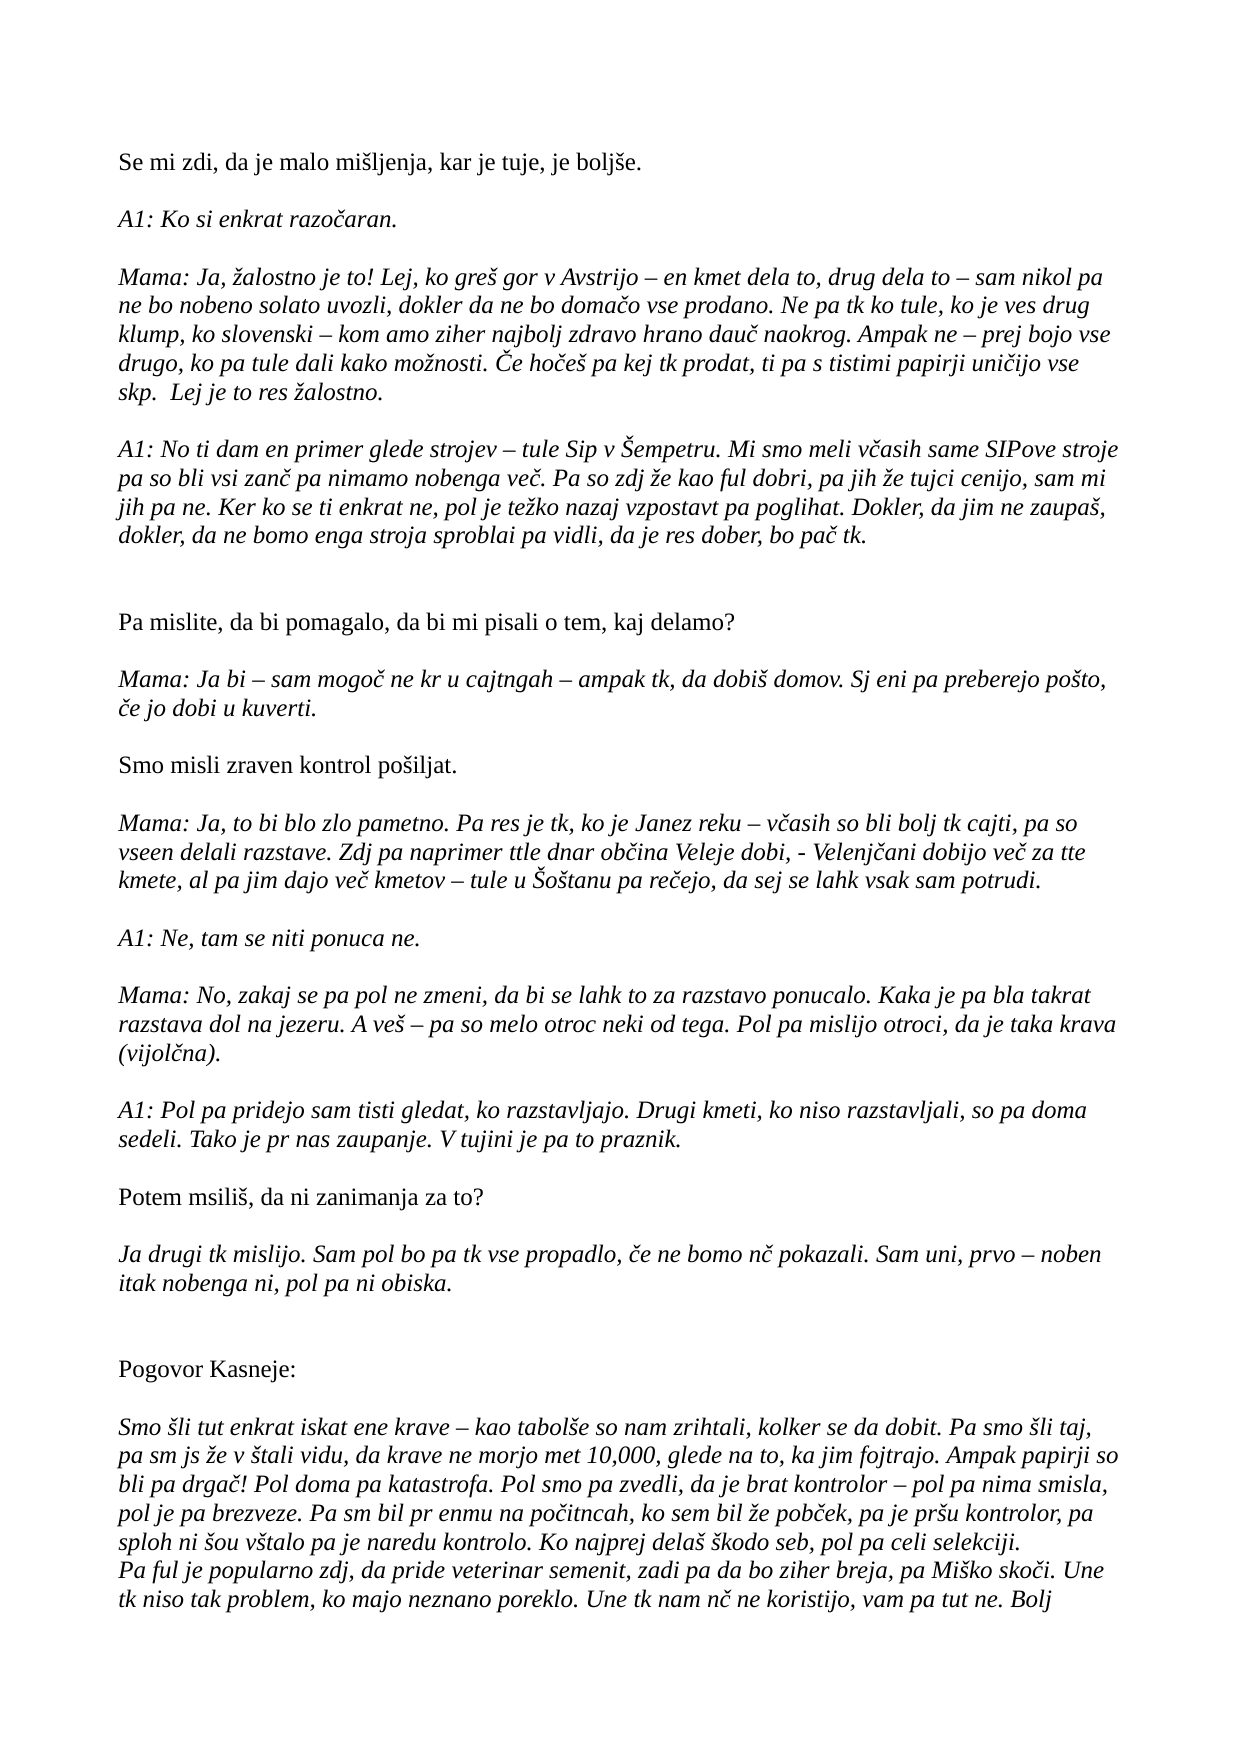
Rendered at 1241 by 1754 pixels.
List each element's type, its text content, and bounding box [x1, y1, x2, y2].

text Mama: No, zakaj se pa pol ne zmeni, da bi se lahk to za razstavo ponucalo. Kaka je pa bla takrat razstava dol na jezeru. A veš – pa so melo otroc neki od tega. Pol pa mislijo otroci, da je taka krava (vijolčna). [118, 981, 1122, 1067]
text Pa mislite, da bi pomagalo, da bi mi pisali o tem, kaj delamo? [118, 607, 1122, 636]
text A1: Pol pa pridejo sam tisti gledat, ko razstavljajo. Drugi kmeti, ko niso razstavljali, so pa doma [118, 1096, 1122, 1124]
text Smo misli zraven kontrol pošiljat. [118, 751, 1122, 779]
text Mama: Ja, to bi blo zlo pametno. Pa res je tk, ko je Janez reku – včasih so bli bolj tk cajti, pa so vseen delali razstave. Zdj pa naprimer ttle dnar občina Veleje dobi, - Velenjčani dobijo več za tte kmete, al pa jim dajo več kmetov – tule u Šoštanu pa rečejo, da sej se lahk vsak sam potrudi. [118, 808, 1122, 894]
text Smo šli tut enkrat iskat ene krave – kao tabolše so nam zrihtali, kolker se da dobit. Pa smo šli taj, pa sm js že v štali vidu, da krave ne morjo met 10,000, glede na to, ka jim fojtrajo. Ampak papirji so bli pa drgač! Pol doma pa katastrofa. Pol smo pa zvedli, da je brat kontrolor – pol pa nima smisla, pol je pa brezveze. Pa sm bil pr enmu na počitncah, ko sem bil že pobček, pa je pršu kontrolor, pa sploh ni šou vštalo pa je naredu kontrolo. Ko najprej delaš škodo seb, pol pa celi selekciji. [118, 1412, 1122, 1556]
text A1: Ne, tam se niti ponuca ne. [118, 923, 1122, 952]
text Se mi zdi, da je malo mišljenja, kar je tuje, je boljše. [118, 147, 1122, 176]
text sedeli. Tako je pr nas zaupanje. V tujini je pa to praznik. [118, 1124, 1122, 1153]
text A1: Ko si enkrat razočaran. [118, 204, 1122, 233]
text Mama: Ja, žalostno je to! Lej, ko greš gor v Avstrijo – en kmet dela to, drug dela to – sam nikol pa ne bo nobeno solato uvozli, dokler da ne bo domačo vse prodano. Ne pa tk ko tule, ko je ves drug klump, ko slovenski – kom amo ziher najbolj zdravo hrano dauč naokrog. Ampak ne – prej bojo vse drugo, ko pa tule dali kako možnosti. Če hočeš pa kej tk prodat, ti pa s tistimi papirji uničijo vse skp. Lej je to res žalostno. [118, 262, 1122, 406]
text A1: No ti dam en primer glede strojev – tule Sip v Šempetru. Mi smo meli včasih same SIPove stroje pa so bli vsi zanč pa nimamo nobenga več. Pa so zdj že kao ful dobri, pa jih že tujci cenijo, sam mi jih pa ne. Ker ko se ti enkrat ne, pol je težko nazaj vzpostavt pa poglihat. Dokler, da jim ne zaupaš, dokler, da ne bomo enga stroja sproblai pa vidli, da je res dober, bo pač tk. [118, 434, 1122, 549]
text Ja drugi tk mislijo. Sam pol bo pa tk vse propadlo, če ne bomo nč pokazali. Sam uni, prvo – noben itak nobenga ni, pol pa ni obiska. [118, 1239, 1122, 1297]
text Potem msiliš, da ni zanimanja za to? [118, 1182, 1122, 1211]
text Pa ful je popularno zdj, da pride veterinar semenit, zadi pa da bo ziher breja, pa Miško skoči. Une tk niso tak problem, ko majo neznano poreklo. Une tk nam nč ne koristijo, vam pa tut ne. Bolj [118, 1556, 1122, 1613]
text Pogovor Kasneje: [118, 1354, 1122, 1383]
text Mama: Ja bi – sam mogoč ne kr u cajtngah – ampak tk, da dobiš domov. Sj eni pa preberejo pošto, če jo dobi u kuverti. [118, 664, 1122, 722]
